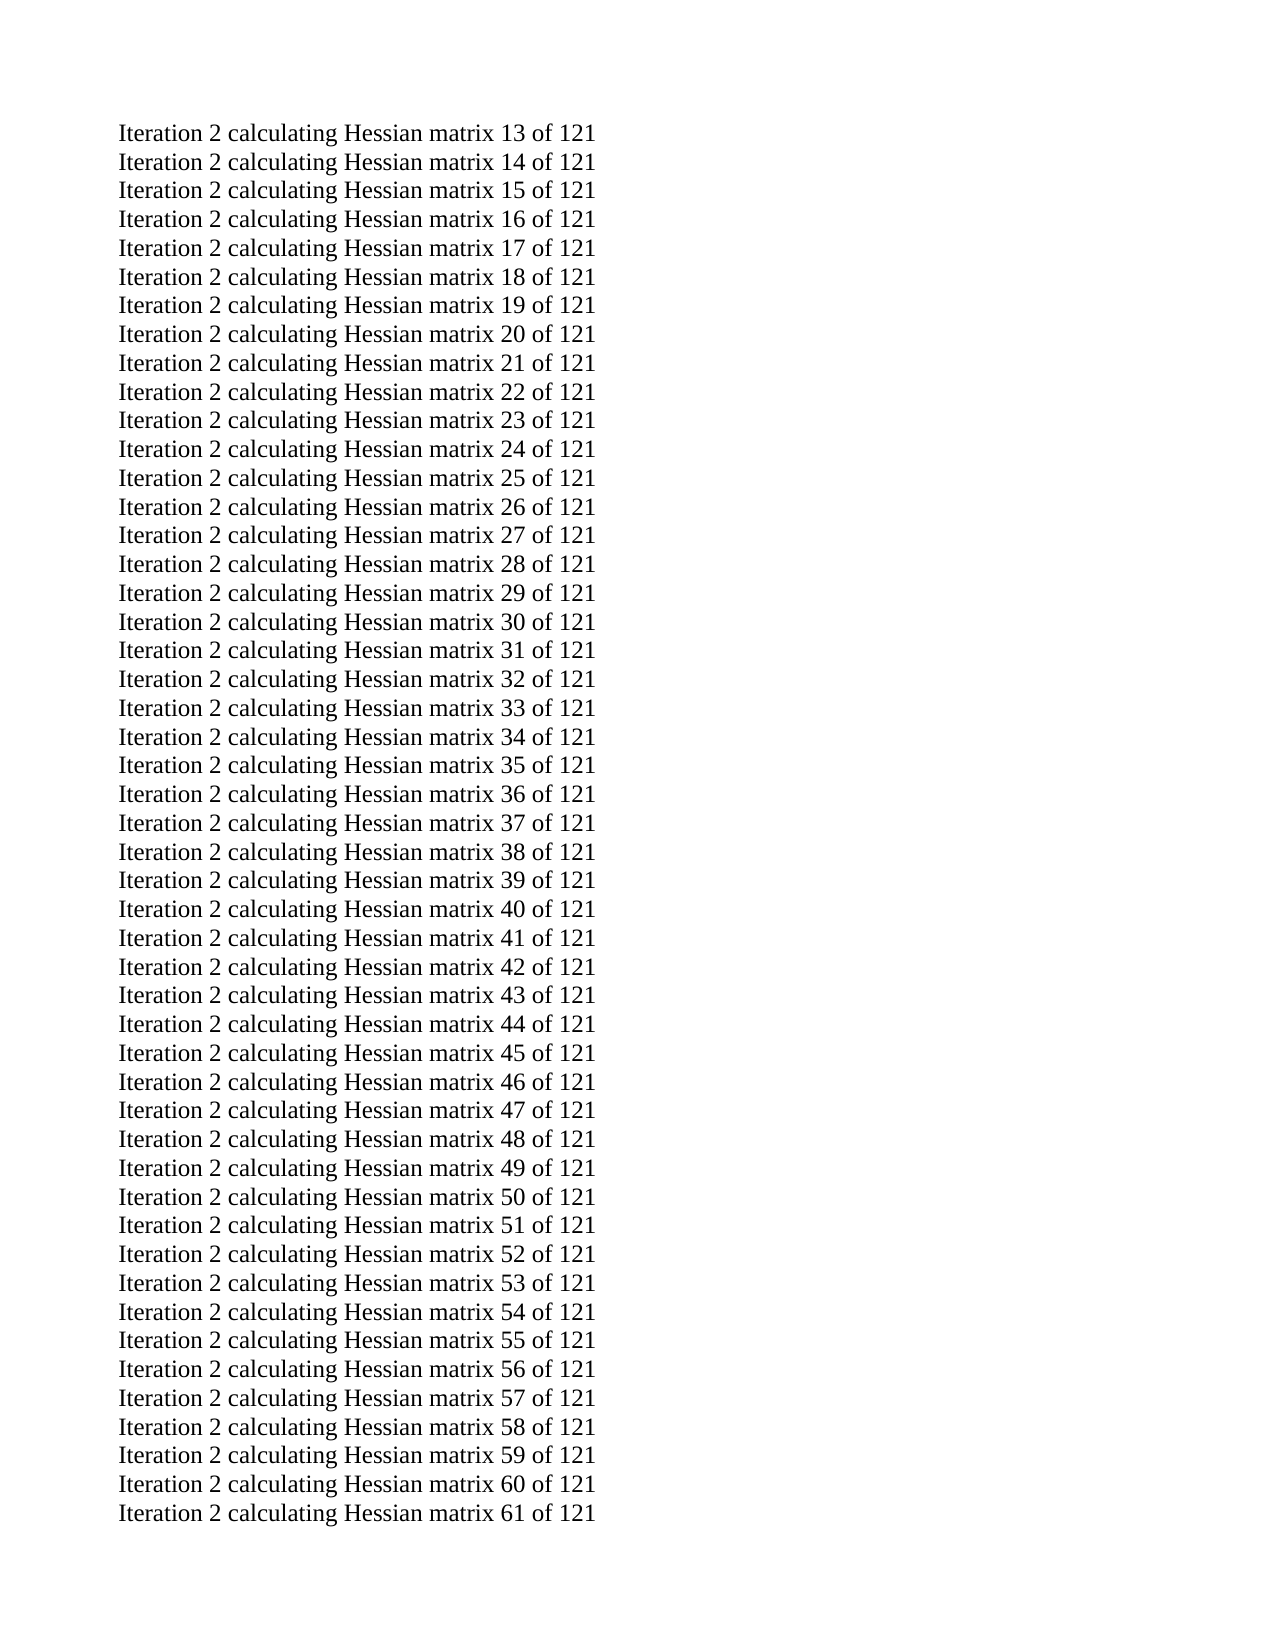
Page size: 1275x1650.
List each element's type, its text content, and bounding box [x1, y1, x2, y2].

text Iteration 2 calculating Hessian matrix 38 of 121 [118, 837, 1157, 866]
text Iteration 2 calculating Hessian matrix 20 of 121 [118, 319, 1157, 348]
text Iteration 2 calculating Hessian matrix 14 of 121 [118, 147, 1157, 176]
text Iteration 2 calculating Hessian matrix 54 of 121 [118, 1297, 1157, 1326]
text Iteration 2 calculating Hessian matrix 23 of 121 [118, 406, 1157, 434]
text Iteration 2 calculating Hessian matrix 60 of 121 [118, 1469, 1157, 1498]
text Iteration 2 calculating Hessian matrix 34 of 121 [118, 722, 1157, 751]
text Iteration 2 calculating Hessian matrix 21 of 121 [118, 348, 1157, 377]
text Iteration 2 calculating Hessian matrix 41 of 121 [118, 923, 1157, 952]
text Iteration 2 calculating Hessian matrix 32 of 121 [118, 664, 1157, 693]
text Iteration 2 calculating Hessian matrix 35 of 121 [118, 751, 1157, 779]
text Iteration 2 calculating Hessian matrix 25 of 121 [118, 463, 1157, 492]
text Iteration 2 calculating Hessian matrix 59 of 121 [118, 1441, 1157, 1469]
text Iteration 2 calculating Hessian matrix 51 of 121 [118, 1211, 1157, 1239]
text Iteration 2 calculating Hessian matrix 15 of 121 [118, 176, 1157, 204]
text Iteration 2 calculating Hessian matrix 31 of 121 [118, 636, 1157, 664]
text Iteration 2 calculating Hessian matrix 33 of 121 [118, 693, 1157, 722]
text Iteration 2 calculating Hessian matrix 42 of 121 [118, 952, 1157, 981]
text Iteration 2 calculating Hessian matrix 26 of 121 [118, 492, 1157, 521]
text Iteration 2 calculating Hessian matrix 61 of 121 [118, 1498, 1157, 1527]
text Iteration 2 calculating Hessian matrix 37 of 121 [118, 808, 1157, 837]
text Iteration 2 calculating Hessian matrix 30 of 121 [118, 607, 1157, 636]
text Iteration 2 calculating Hessian matrix 50 of 121 [118, 1182, 1157, 1211]
text Iteration 2 calculating Hessian matrix 40 of 121 [118, 894, 1157, 923]
text Iteration 2 calculating Hessian matrix 22 of 121 [118, 377, 1157, 406]
text Iteration 2 calculating Hessian matrix 48 of 121 [118, 1124, 1157, 1153]
text Iteration 2 calculating Hessian matrix 53 of 121 [118, 1268, 1157, 1297]
text Iteration 2 calculating Hessian matrix 18 of 121 [118, 262, 1157, 291]
text Iteration 2 calculating Hessian matrix 39 of 121 [118, 866, 1157, 894]
text Iteration 2 calculating Hessian matrix 17 of 121 [118, 233, 1157, 262]
text Iteration 2 calculating Hessian matrix 36 of 121 [118, 779, 1157, 808]
text Iteration 2 calculating Hessian matrix 16 of 121 [118, 204, 1157, 233]
text Iteration 2 calculating Hessian matrix 55 of 121 [118, 1326, 1157, 1354]
text Iteration 2 calculating Hessian matrix 47 of 121 [118, 1096, 1157, 1124]
text Iteration 2 calculating Hessian matrix 19 of 121 [118, 291, 1157, 319]
text Iteration 2 calculating Hessian matrix 45 of 121 [118, 1038, 1157, 1067]
text Iteration 2 calculating Hessian matrix 49 of 121 [118, 1153, 1157, 1182]
text Iteration 2 calculating Hessian matrix 29 of 121 [118, 578, 1157, 607]
text Iteration 2 calculating Hessian matrix 57 of 121 [118, 1383, 1157, 1412]
text Iteration 2 calculating Hessian matrix 24 of 121 [118, 434, 1157, 463]
text Iteration 2 calculating Hessian matrix 52 of 121 [118, 1239, 1157, 1268]
text Iteration 2 calculating Hessian matrix 46 of 121 [118, 1067, 1157, 1096]
text Iteration 2 calculating Hessian matrix 44 of 121 [118, 1009, 1157, 1038]
text Iteration 2 calculating Hessian matrix 27 of 121 [118, 521, 1157, 549]
text Iteration 2 calculating Hessian matrix 28 of 121 [118, 549, 1157, 578]
text Iteration 2 calculating Hessian matrix 56 of 121 [118, 1354, 1157, 1383]
text Iteration 2 calculating Hessian matrix 58 of 121 [118, 1412, 1157, 1441]
text Iteration 2 calculating Hessian matrix 13 of 121 [118, 118, 1157, 147]
text Iteration 2 calculating Hessian matrix 43 of 121 [118, 981, 1157, 1009]
